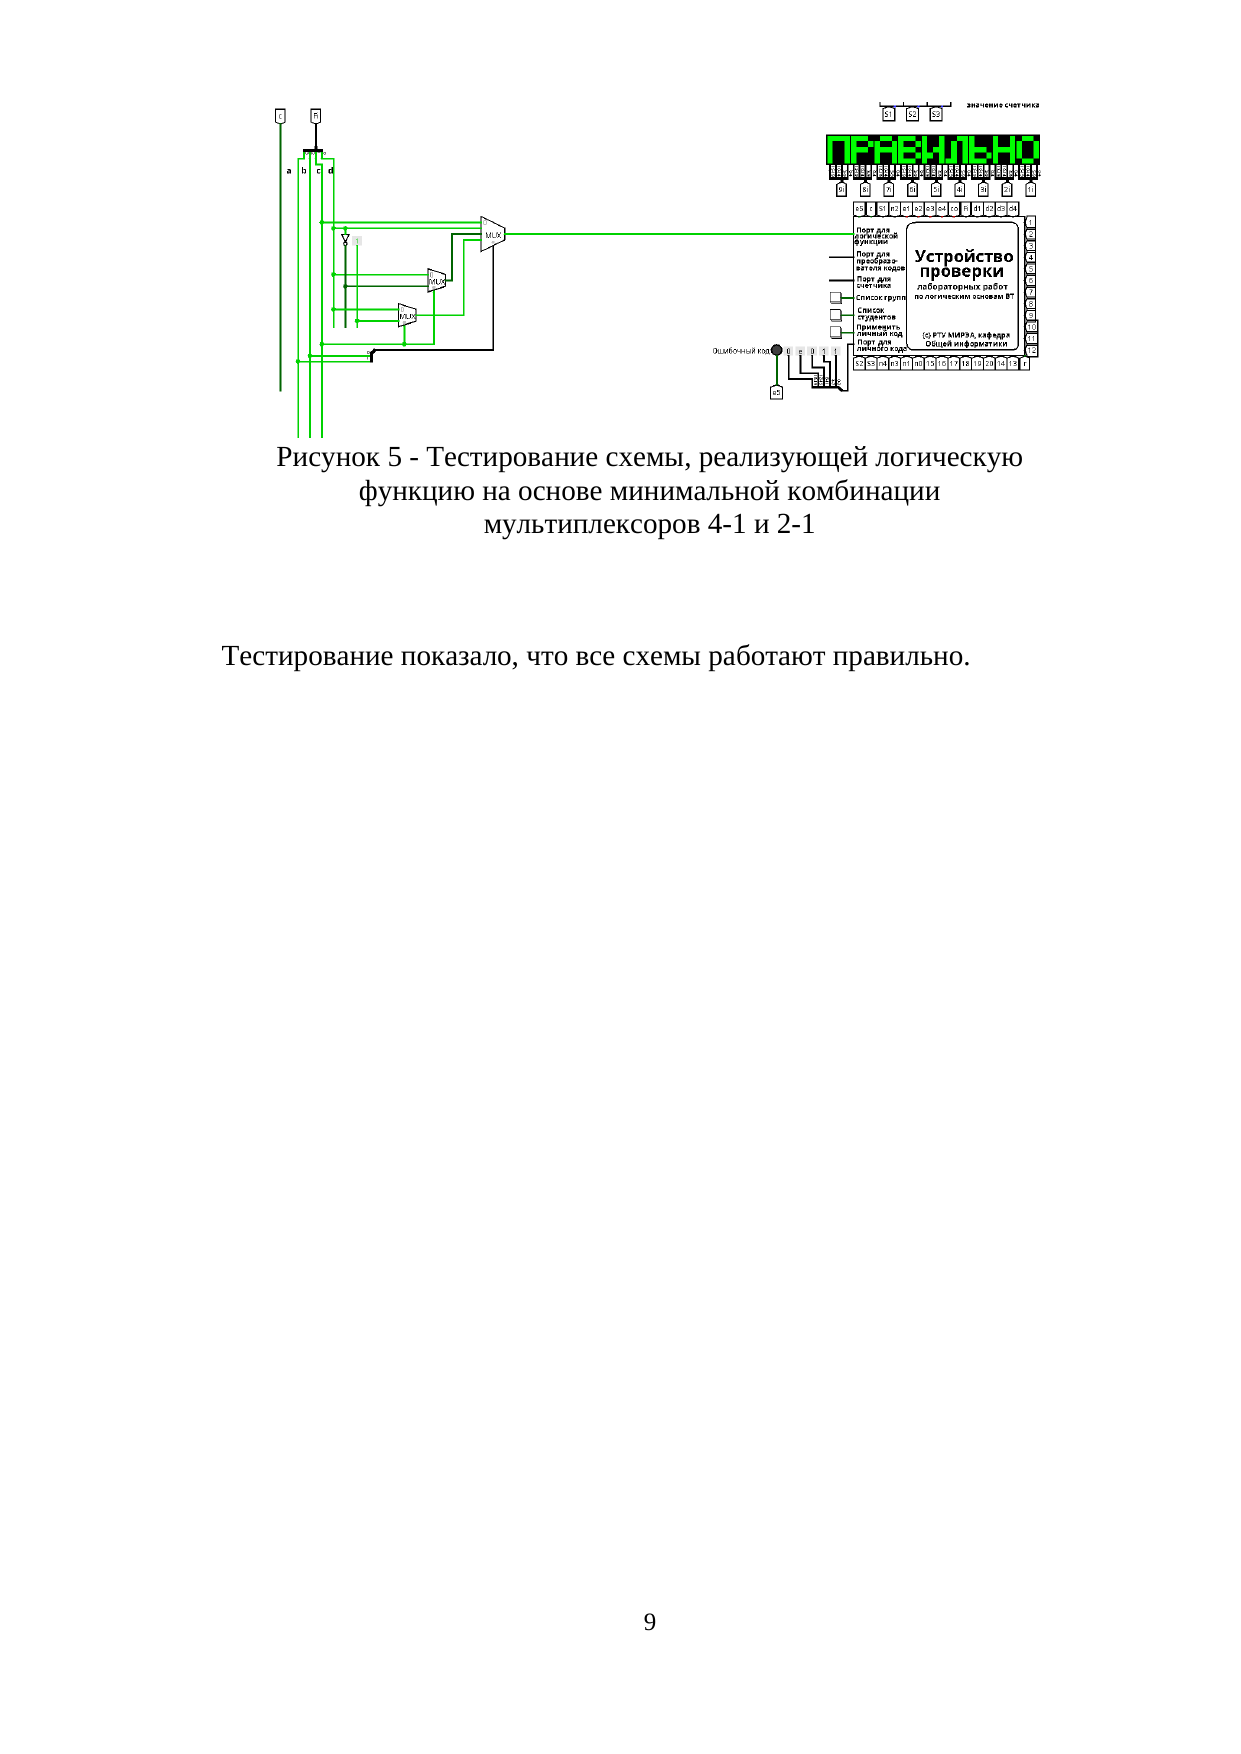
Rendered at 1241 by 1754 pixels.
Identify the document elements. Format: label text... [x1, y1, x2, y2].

text Рисунок 5 - Тестирование схемы, реализующей логическую функцию на основе минимальной комбинации мультиплексоров 4-1 и 2-1 [258, 440, 1041, 540]
text Тестирование показало, что все схемы работают правильно. [148, 118, 1152, 671]
picture [258, 102, 1041, 440]
